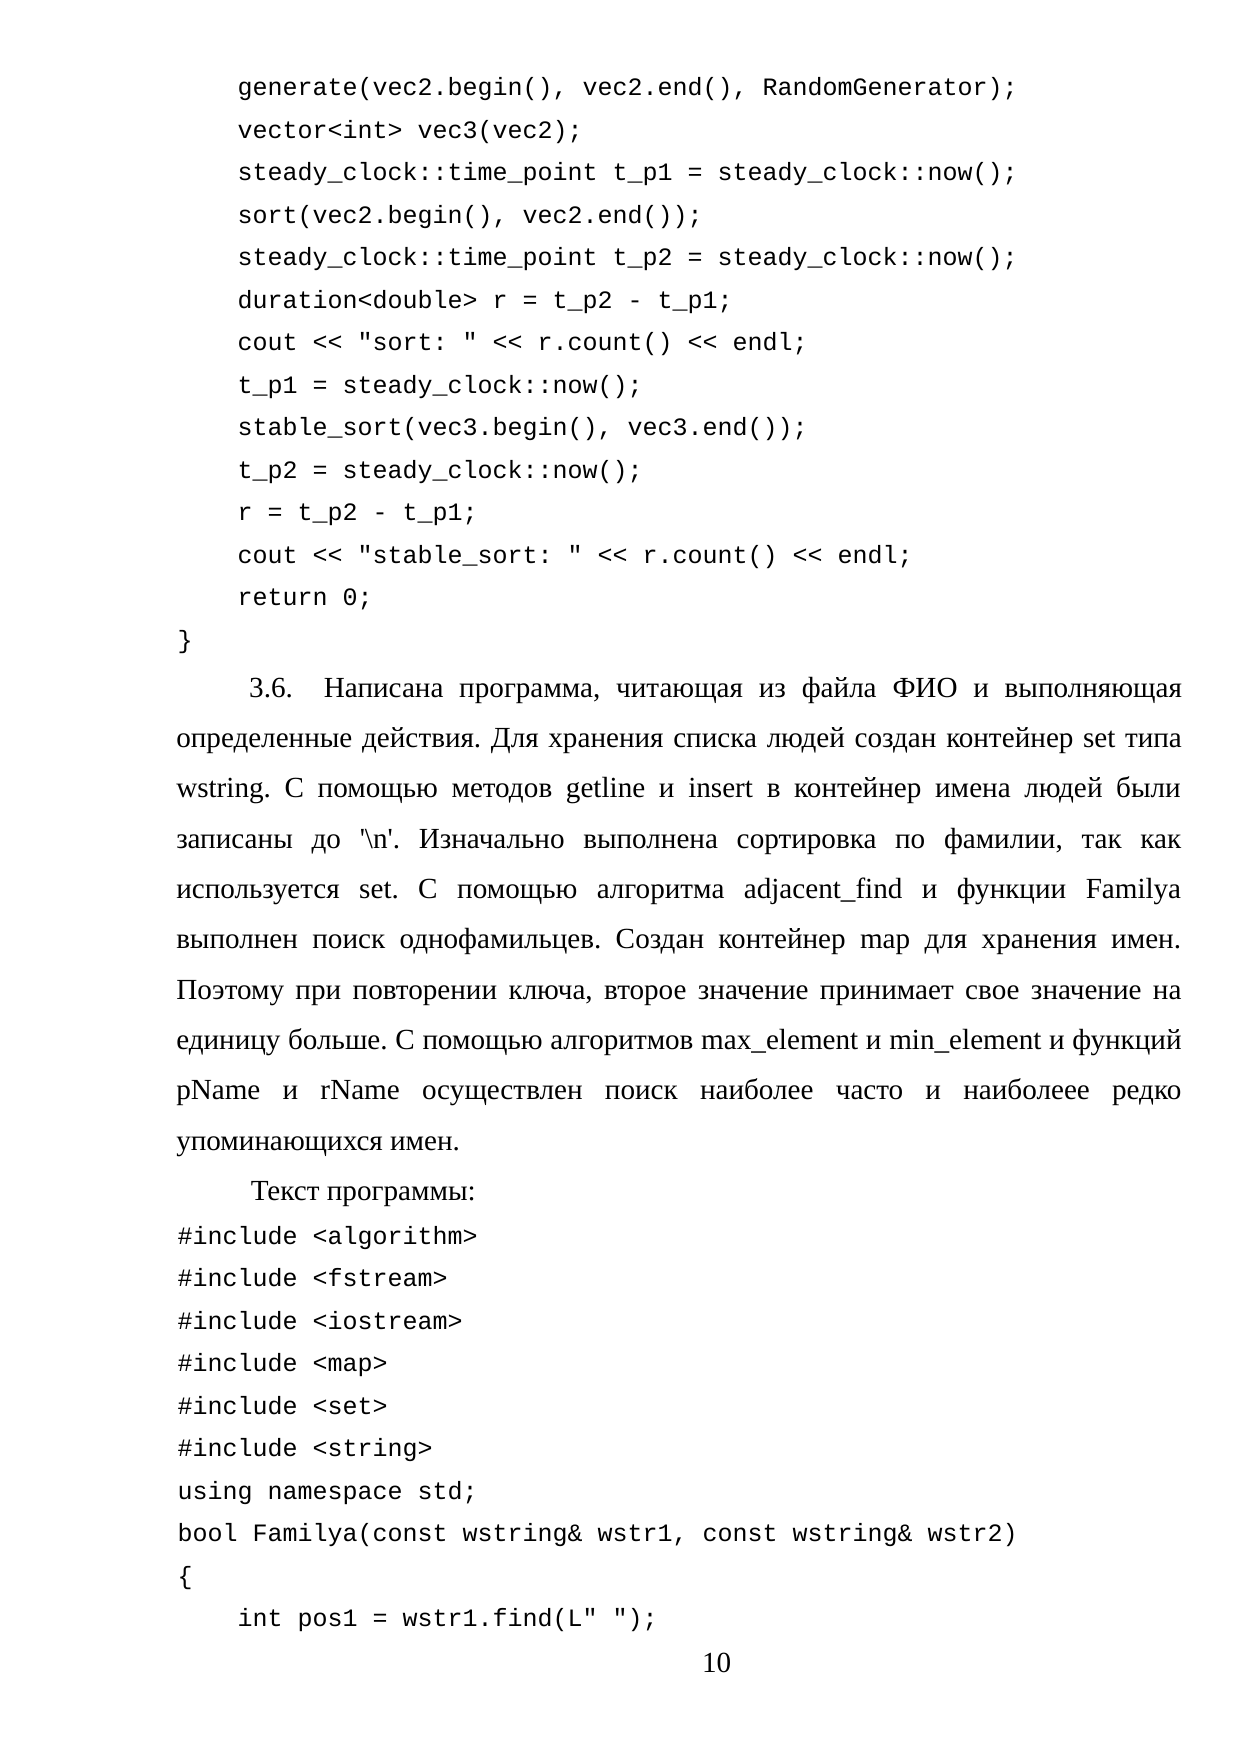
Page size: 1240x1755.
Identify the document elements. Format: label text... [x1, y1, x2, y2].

text { [177, 1563, 1182, 1592]
text #include <iostream> [177, 1308, 1182, 1337]
text #include <algorithm> [177, 1223, 1182, 1252]
text #include <string> [177, 1436, 1182, 1464]
text #include <map> [177, 1351, 1182, 1379]
text duration<double> r = t_p2 - t_p1; [177, 287, 1182, 316]
text cout << "sort: " << r.count() << endl; [177, 330, 1182, 358]
text steady_clock::time_point t_p1 = steady_clock::now(); [177, 160, 1182, 188]
text return 0; [177, 585, 1182, 613]
text bool Familya(const wstring& wstr1, const wstring& wstr2) [177, 1521, 1182, 1549]
list Написана программа, читающая из файла ФИО и выполняющая определенные действия. Для хранения списка людей создан контейнер set типа wstring. С помощью методов getline и insert в контейнер имена людей были записаны до '\n'. Изначально выполнена сортировка по фамилии, так как используется set. С помощью алгоритма adjacent_find и функции Familya выполнен поиск однофамильцев. Создан контейнер map для хранения имен. Поэтому при повторении ключа, второе значение принимает свое значение на единицу больше. С помощью алгоритмов max_element и min_element и функций pName и rName осуществлен поиск наиболее часто и наиболеее редко упоминающихся имен. [176, 670, 1182, 1156]
text generate(vec2.begin(), vec2.end(), RandomGenerator); [177, 75, 1182, 103]
text stable_sort(vec3.begin(), vec3.end()); [177, 415, 1182, 443]
text t_p1 = steady_clock::now(); [177, 372, 1182, 401]
text int pos1 = wstr1.find(L" "); [177, 1606, 1182, 1634]
text #include <fstream> [177, 1266, 1182, 1294]
text #include <set> [177, 1393, 1182, 1422]
text cout << "stable_sort: " << r.count() << endl; [177, 542, 1182, 571]
text r = t_p2 - t_p1; [177, 500, 1182, 528]
text t_p2 = steady_clock::now(); [177, 457, 1182, 486]
text } [177, 627, 1182, 656]
text steady_clock::time_point t_p2 = steady_clock::now(); [177, 245, 1182, 273]
text vector<int> vec3(vec2); [177, 117, 1182, 146]
text Текст программы: [251, 1173, 1182, 1207]
text sort(vec2.begin(), vec2.end()); [177, 202, 1182, 231]
text using namespace std; [177, 1478, 1182, 1507]
